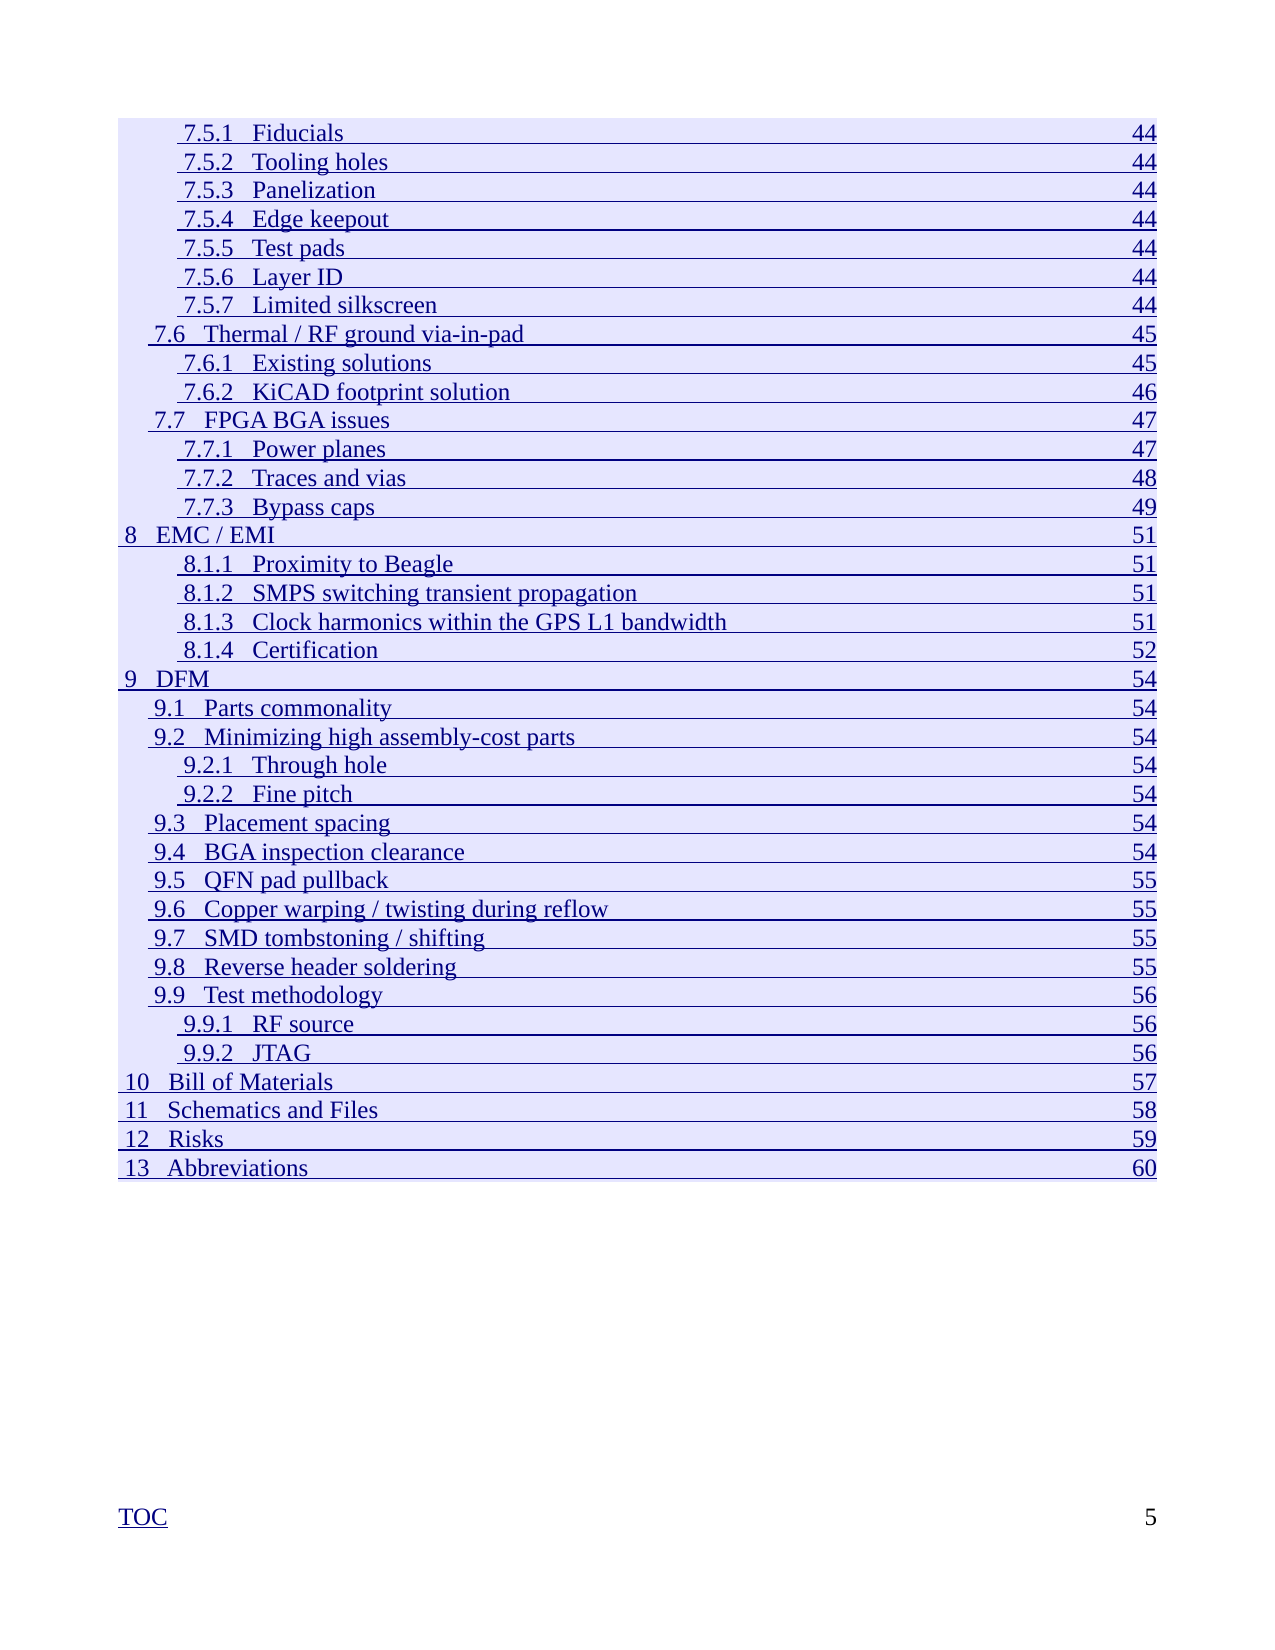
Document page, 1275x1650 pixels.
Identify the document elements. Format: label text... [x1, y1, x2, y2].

text 7.6.2 KiCAD footprint solution 46 [177, 377, 1157, 402]
text 7.5.7 Limited silkscreen 44 [177, 291, 1157, 316]
text 13 Abbreviations 60 [118, 1153, 1157, 1178]
text 9.1 Parts commonality 54 [148, 693, 1157, 718]
text 9.2 Minimizing high assembly-cost parts 54 [148, 722, 1157, 747]
text 12 Risks 59 [118, 1124, 1157, 1149]
text 7.7 FPGA BGA issues 47 [148, 406, 1157, 431]
text 9.9.1 RF source 56 [177, 1009, 1157, 1034]
text 7.7.3 Bypass caps 49 [177, 492, 1157, 517]
text 11 Schematics and Files 58 [118, 1096, 1157, 1121]
text 9.5 QFN pad pullback 55 [148, 866, 1157, 891]
text 10 Bill of Materials 57 [118, 1067, 1157, 1092]
text 7.7.2 Traces and vias 48 [177, 463, 1157, 488]
text 7.6.1 Existing solutions 45 [177, 348, 1157, 373]
text 7.5.3 Panelization 44 [177, 176, 1157, 201]
text 8.1.4 Certification 52 [177, 636, 1157, 661]
text 7.5.5 Test pads 44 [177, 233, 1157, 258]
text 9.2.2 Fine pitch 54 [177, 779, 1157, 804]
text 8.1.1 Proximity to Beagle 51 [177, 549, 1157, 574]
text 7.5.4 Edge keepout 44 [177, 204, 1157, 229]
text 7.6 Thermal / RF ground via-in-pad 45 [148, 319, 1157, 344]
text 7.5.1 Fiducials 44 [177, 118, 1157, 143]
text 9.9.2 JTAG 56 [177, 1038, 1157, 1063]
text 8 EMC / EMI 51 [118, 521, 1157, 546]
text 8.1.2 SMPS switching transient propagation 51 [177, 578, 1157, 603]
text 9 DFM 54 [118, 664, 1157, 689]
text 9.9 Test methodology 56 [148, 981, 1157, 1006]
text 9.2.1 Through hole 54 [177, 751, 1157, 776]
text 9.4 BGA inspection clearance 54 [148, 837, 1157, 862]
text 9.7 SMD tombstoning / shifting 55 [148, 923, 1157, 948]
text 8.1.3 Clock harmonics within the GPS L1 bandwidth 51 [177, 607, 1157, 632]
text 9.6 Copper warping / twisting during reflow 55 [148, 894, 1157, 919]
text 9.8 Reverse header soldering 55 [148, 952, 1157, 977]
text 7.5.6 Layer ID 44 [177, 262, 1157, 287]
text 7.7.1 Power planes 47 [177, 434, 1157, 459]
text 7.5.2 Tooling holes 44 [177, 147, 1157, 172]
text 9.3 Placement spacing 54 [148, 808, 1157, 833]
